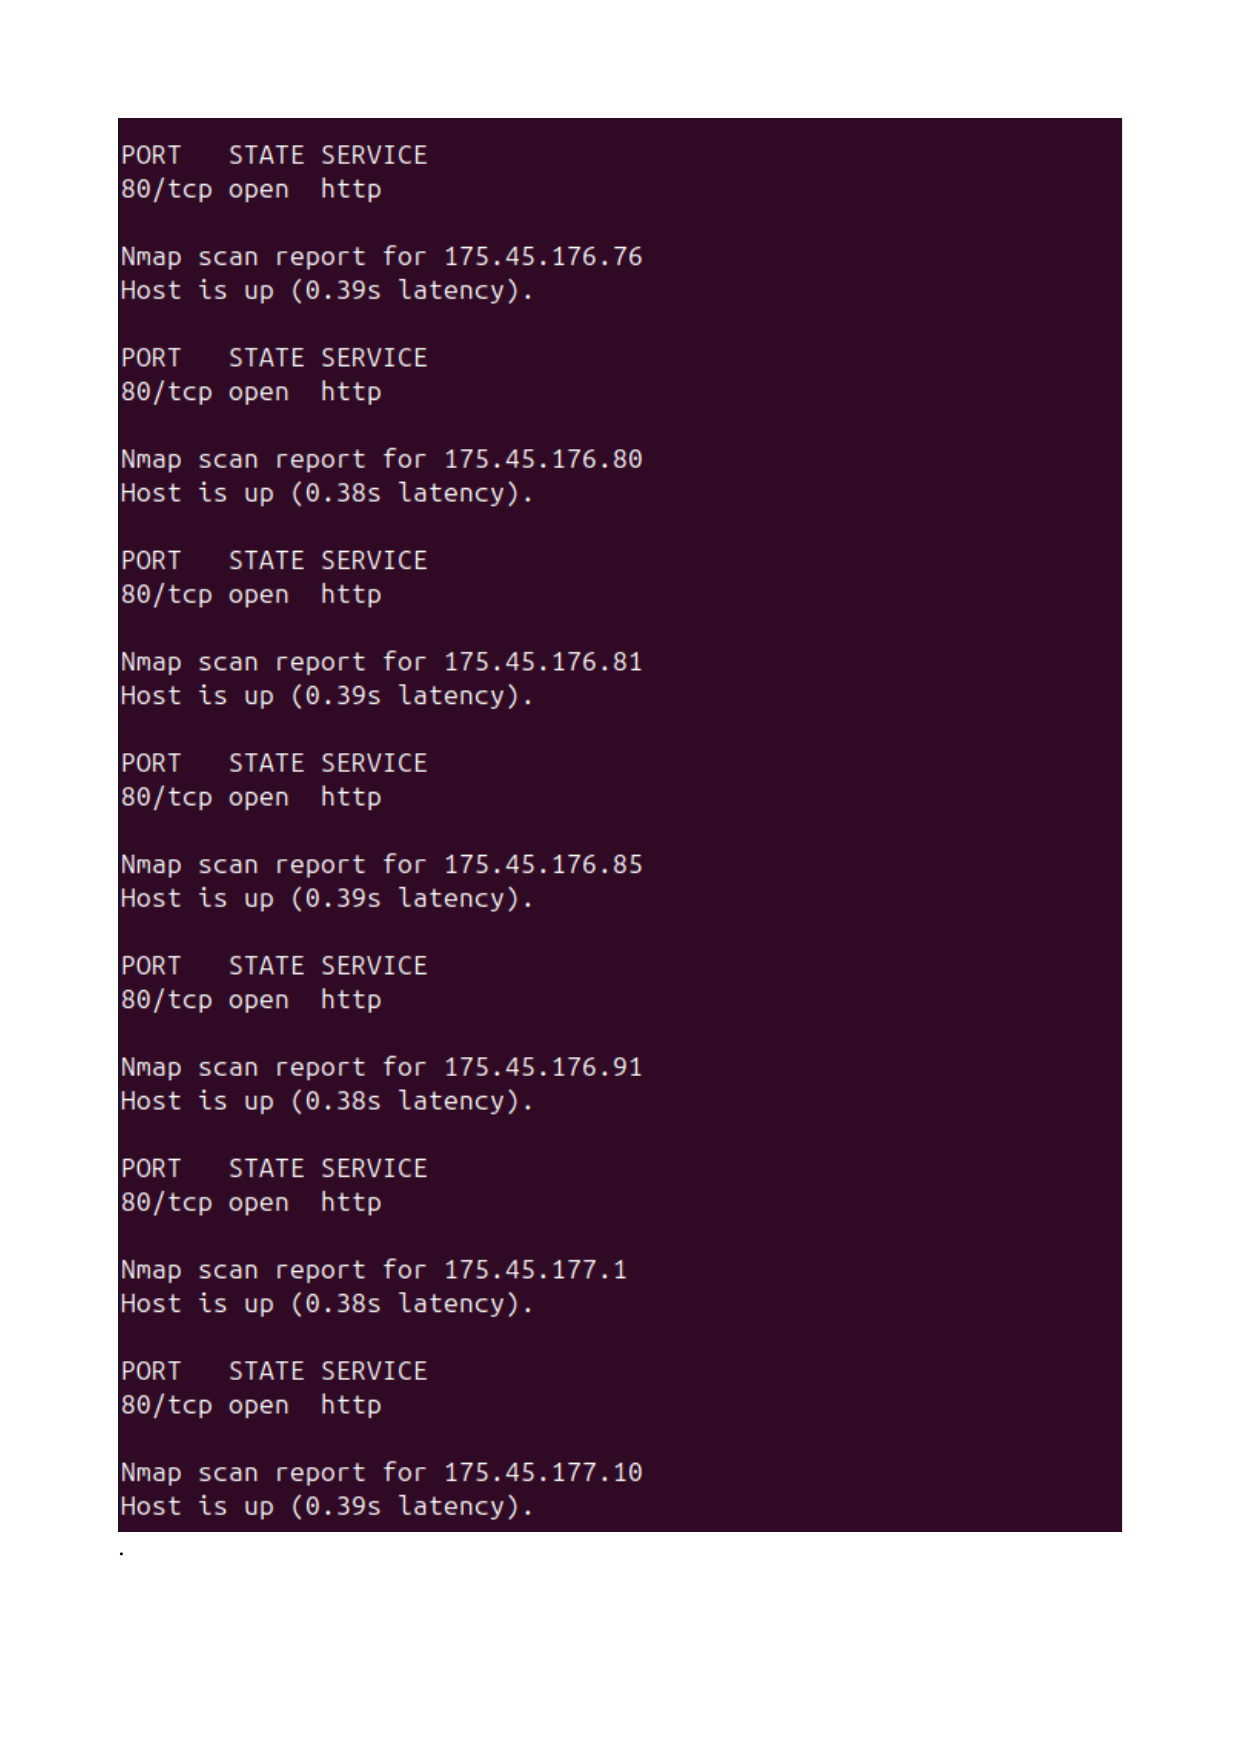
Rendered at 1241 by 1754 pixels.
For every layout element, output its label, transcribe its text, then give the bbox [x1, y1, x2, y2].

picture [118, 118, 1123, 1532]
text . [118, 1532, 1122, 1561]
